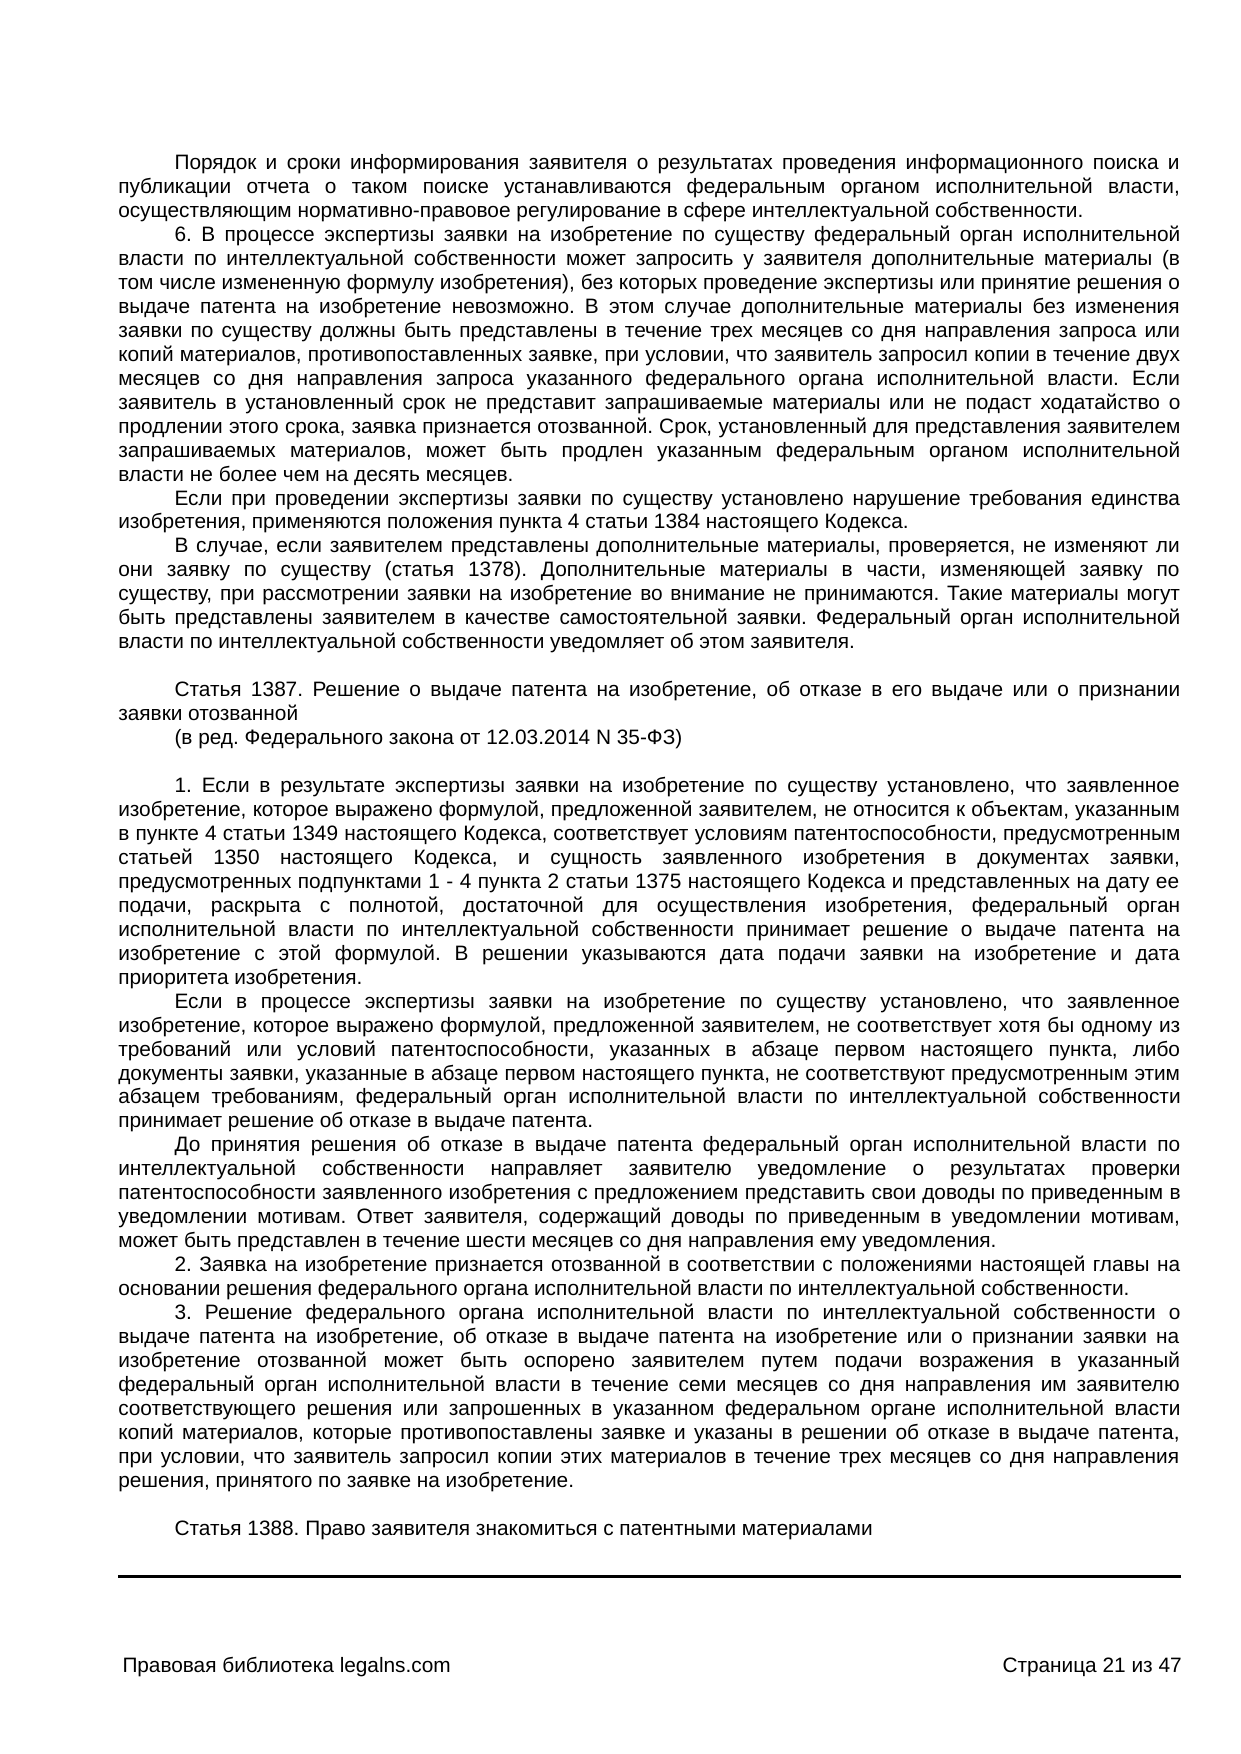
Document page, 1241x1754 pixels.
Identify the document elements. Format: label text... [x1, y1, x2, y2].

subtitle Статья 1387. Решение о выдаче патента на изобретение, об отказе в его выдаче или о признании заявки отозванной [118, 677, 1181, 725]
text Если при проведении экспертизы заявки по существу установлено нарушение требования единства изобретения, применяются положения пункта 4 статьи 1384 настоящего Кодекса. [118, 485, 1181, 533]
text 2. Заявка на изобретение признается отозванной в соответствии с положениями настоящей главы на основании решения федерального органа исполнительной власти по интеллектуальной собственности. [118, 1252, 1181, 1300]
text До принятия решения об отказе в выдаче патента федеральный орган исполнительной власти по интеллектуальной собственности направляет заявителю уведомление о результатах проверки патентоспособности заявленного изобретения с предложением представить свои доводы по приведенным в уведомлении мотивам. Ответ заявителя, содержащий доводы по приведенным в уведомлении мотивам, может быть представлен в течение шести месяцев со дня направления ему уведомления. [118, 1132, 1181, 1252]
text 1. Если в результате экспертизы заявки на изобретение по существу установлено, что заявленное изобретение, которое выражено формулой, предложенной заявителем, не относится к объектам, указанным в пункте 4 статьи 1349 настоящего Кодекса, соответствует условиям патентоспособности, предусмотренным статьей 1350 настоящего Кодекса, и сущность заявленного изобретения в документах заявки, предусмотренных подпунктами 1 - 4 пункта 2 статьи 1375 настоящего Кодекса и представленных на дату ее подачи, раскрыта с полнотой, достаточной для осуществления изобретения, федеральный орган исполнительной власти по интеллектуальной собственности принимает решение о выдаче патента на изобретение с этой формулой. В решении указываются дата подачи заявки на изобретение и дата приоритета изобретения. [118, 773, 1181, 988]
subtitle Статья 1388. Право заявителя знакомиться с патентными материалами [118, 1516, 1181, 1539]
text Порядок и сроки информирования заявителя о результатах проведения информационного поиска и публикации отчета о таком поиске устанавливаются федеральным органом исполнительной власти, осуществляющим нормативно-правовое регулирование в сфере интеллектуальной собственности. [118, 150, 1181, 222]
text Если в процессе экспертизы заявки на изобретение по существу установлено, что заявленное изобретение, которое выражено формулой, предложенной заявителем, не соответствует хотя бы одному из требований или условий патентоспособности, указанных в абзаце первом настоящего пункта, либо документы заявки, указанные в абзаце первом настоящего пункта, не соответствуют предусмотренным этим абзацем требованиям, федеральный орган исполнительной власти по интеллектуальной собственности принимает решение об отказе в выдаче патента. [118, 988, 1181, 1132]
text (в ред. Федерального закона от 12.03.2014 N 35-ФЗ) [118, 725, 1181, 749]
text В случае, если заявителем представлены дополнительные материалы, проверяется, не изменяют ли они заявку по существу (статья 1378). Дополнительные материалы в части, изменяющей заявку по существу, при рассмотрении заявки на изобретение во внимание не принимаются. Такие материалы могут быть представлены заявителем в качестве самостоятельной заявки. Федеральный орган исполнительной власти по интеллектуальной собственности уведомляет об этом заявителя. [118, 533, 1181, 653]
text 3. Решение федерального органа исполнительной власти по интеллектуальной собственности о выдаче патента на изобретение, об отказе в выдаче патента на изобретение или о признании заявки на изобретение отозванной может быть оспорено заявителем путем подачи возражения в указанный федеральный орган исполнительной власти в течение семи месяцев со дня направления им заявителю соответствующего решения или запрошенных в указанном федеральном органе исполнительной власти копий материалов, которые противопоставлены заявке и указаны в решении об отказе в выдаче патента, при условии, что заявитель запросил копии этих материалов в течение трех месяцев со дня направления решения, принятого по заявке на изобретение. [118, 1300, 1181, 1492]
text 6. В процессе экспертизы заявки на изобретение по существу федеральный орган исполнительной власти по интеллектуальной собственности может запросить у заявителя дополнительные материалы (в том числе измененную формулу изобретения), без которых проведение экспертизы или принятие решения о выдаче патента на изобретение невозможно. В этом случае дополнительные материалы без изменения заявки по существу должны быть представлены в течение трех месяцев со дня направления запроса или копий материалов, противопоставленных заявке, при условии, что заявитель запросил копии в течение двух месяцев со дня направления запроса указанного федерального органа исполнительной власти. Если заявитель в установленный срок не представит запрашиваемые материалы или не подаст ходатайство о продлении этого срока, заявка признается отозванной. Срок, установленный для представления заявителем запрашиваемых материалов, может быть продлен указанным федеральным органом исполнительной власти не более чем на десять месяцев. [118, 222, 1181, 485]
